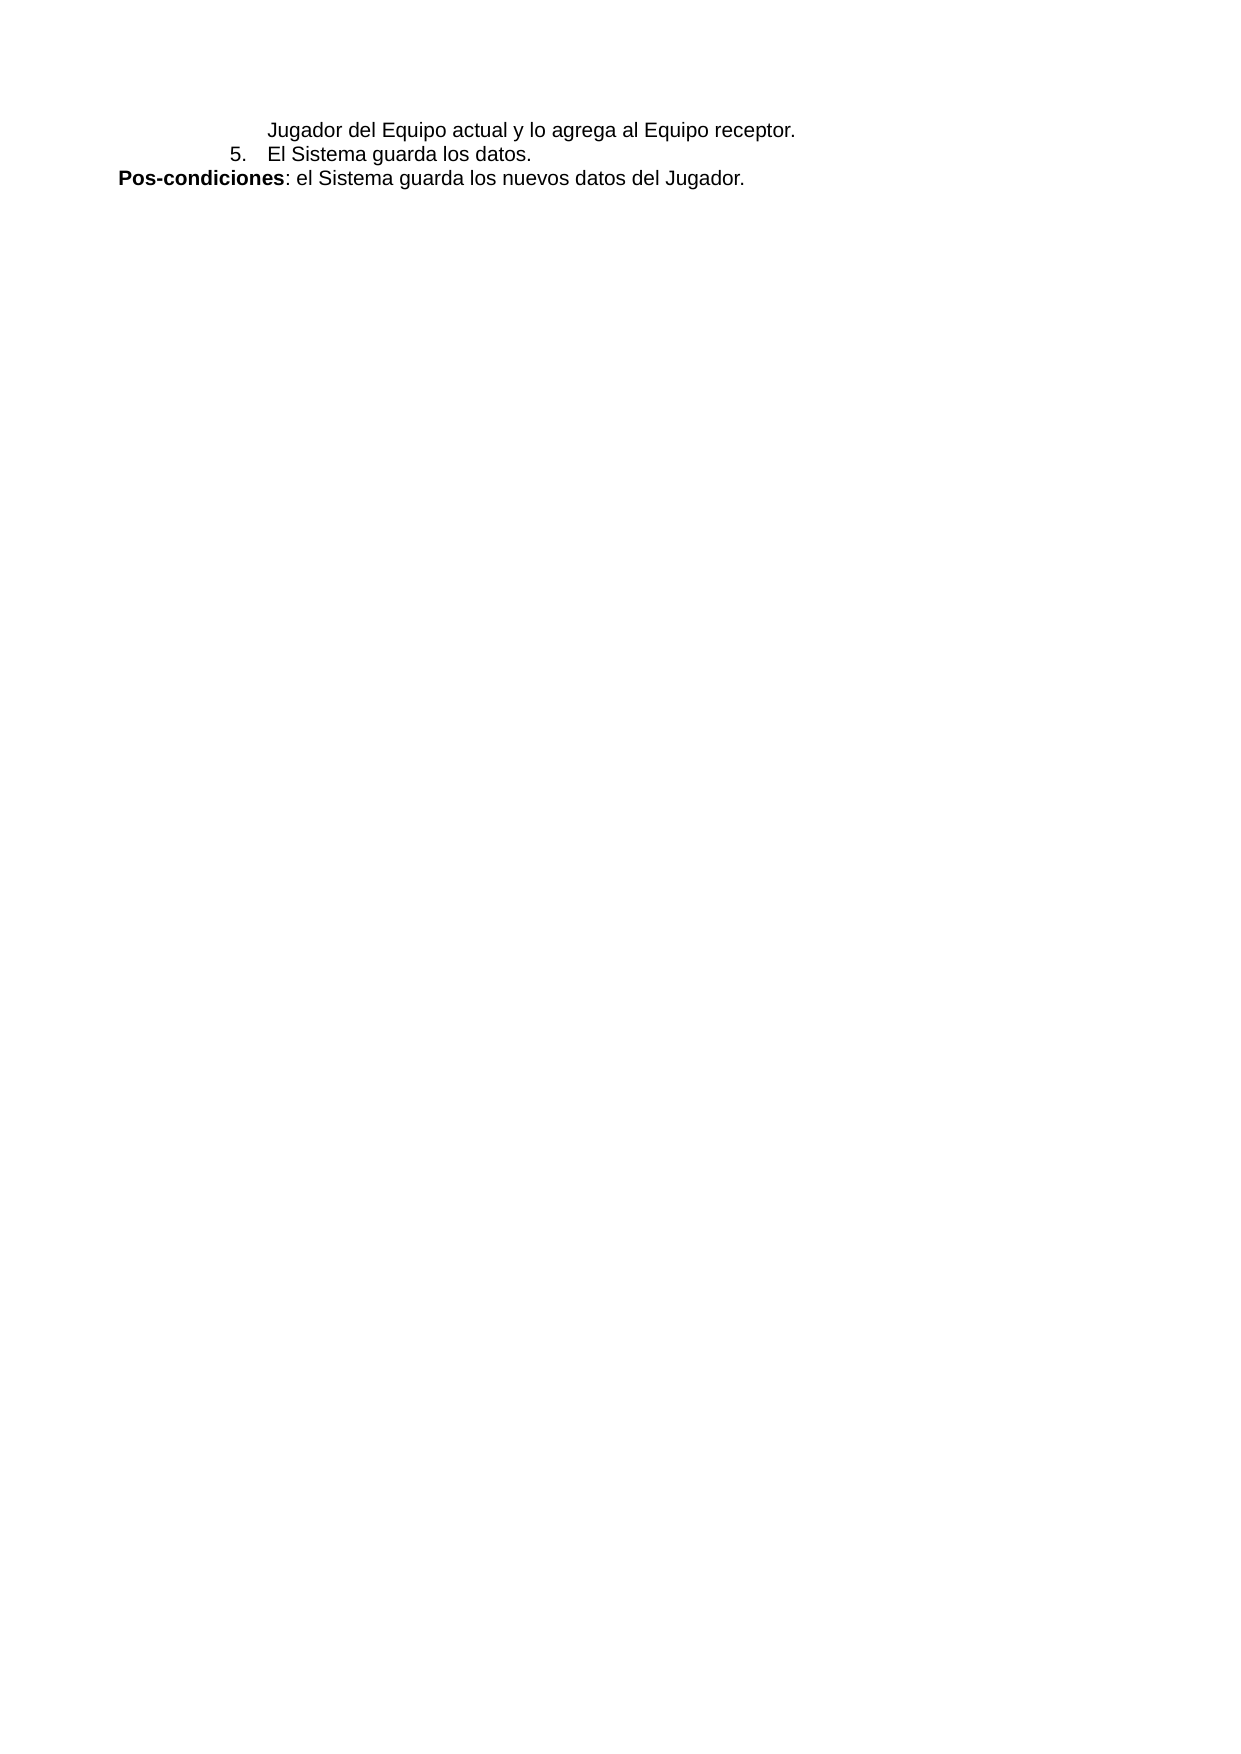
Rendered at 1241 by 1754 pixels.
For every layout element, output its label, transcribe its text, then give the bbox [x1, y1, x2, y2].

text Pos-condiciones: el Sistema guarda los nuevos datos del Jugador. [118, 166, 1122, 190]
list El Sistema guarda los datos. [229, 142, 1122, 166]
list Jugador del Equipo actual y lo agrega al Equipo receptor. [229, 118, 1122, 142]
